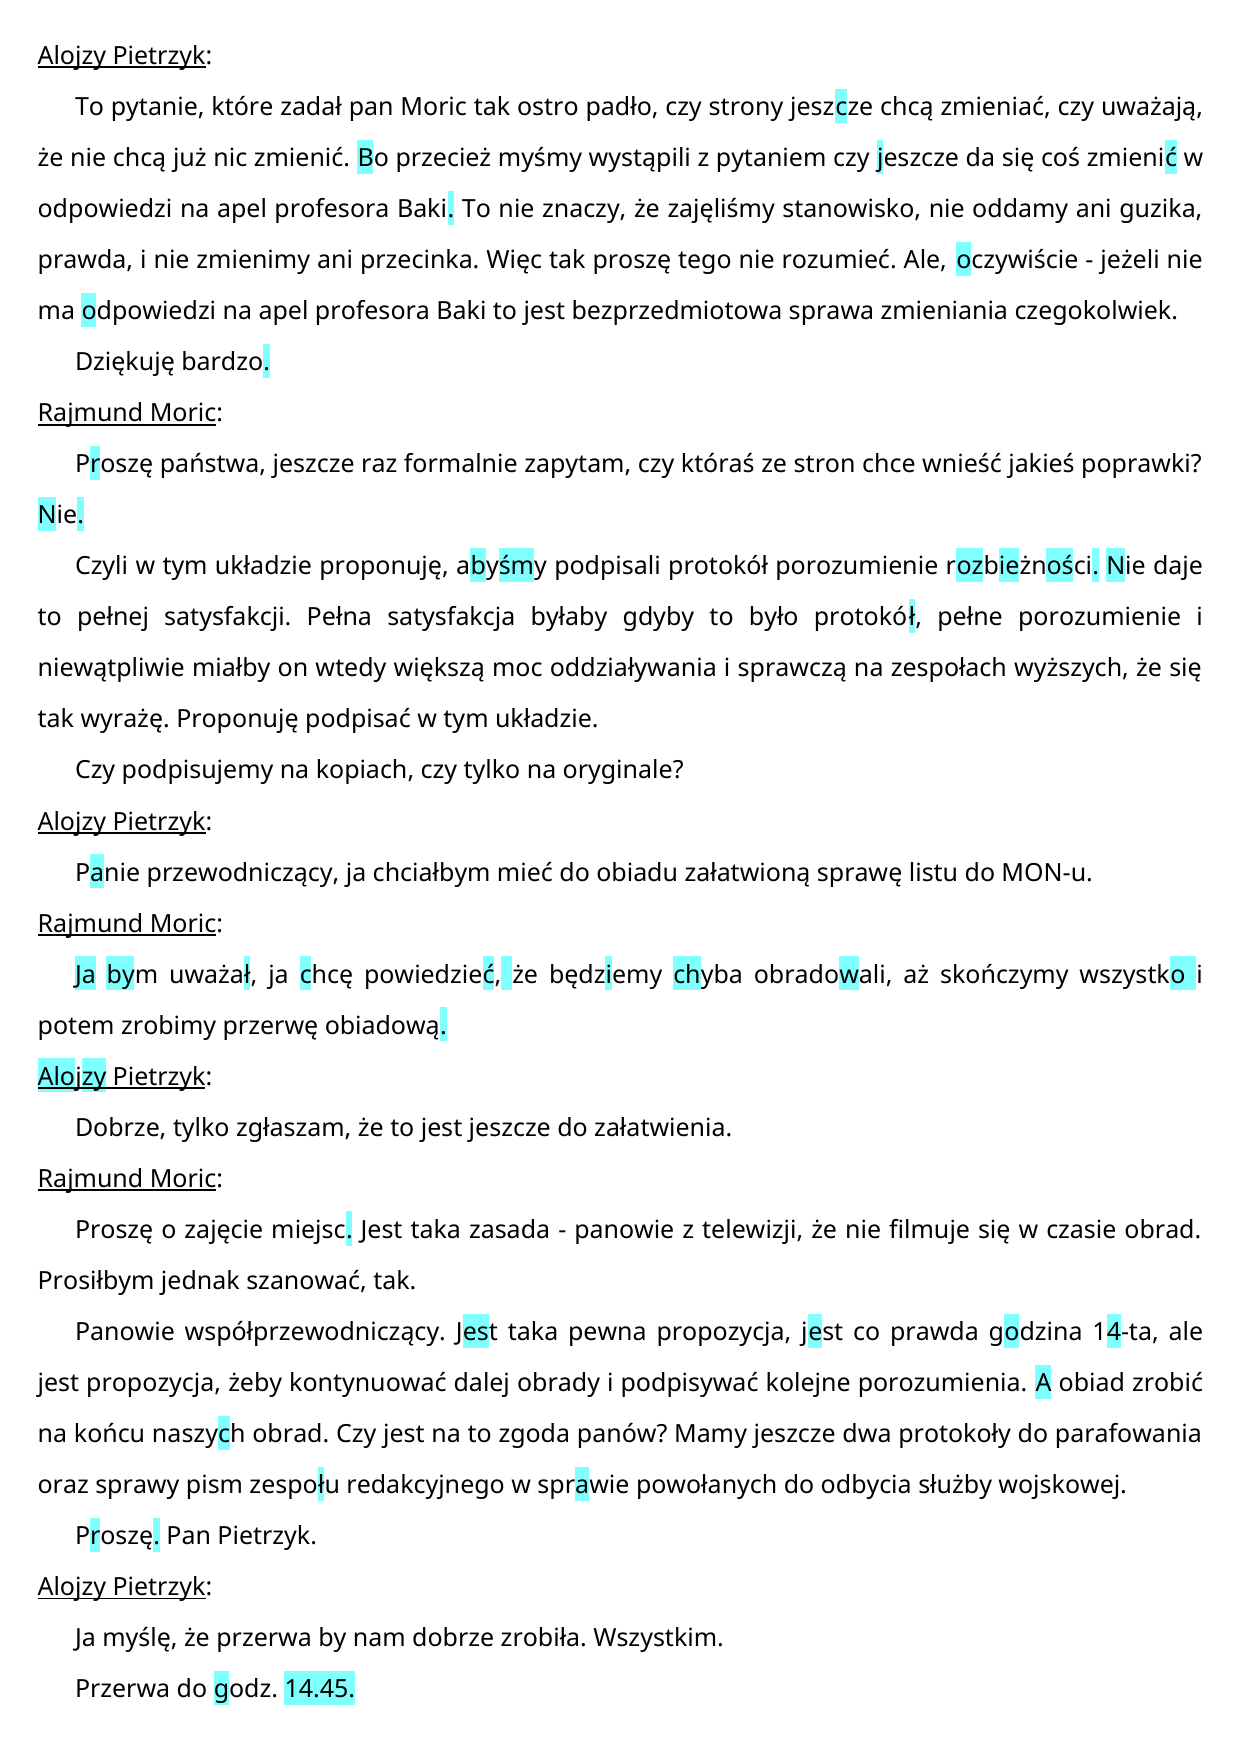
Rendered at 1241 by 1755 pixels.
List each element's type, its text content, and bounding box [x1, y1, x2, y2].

text Dobrze, tylko zgłaszam, że to jest jeszcze do załatwienia. [37, 1109, 1203, 1143]
text Panowie współprzewodniczący. Jest taka pewna propozycja, jest co prawda godzina 14-ta, ale jest propozycja, żeby kontynuować dalej obrady i podpisywać kolejne porozumienia. A obiad zrobić na końcu naszych obrad. Czy jest na to zgoda panów? Mamy jeszcze dwa protokoły do parafowania oraz sprawy pism zespołu redakcyjnego w sprawie powołanych do odbycia służby wojskowej. [37, 1313, 1203, 1501]
text Alojzy Pietrzyk: [37, 803, 1203, 837]
text Alojzy Pietrzyk: [37, 37, 1203, 72]
text Dziękuję bardzo. [37, 344, 1203, 378]
text Rajmund Moric: [37, 905, 1203, 939]
text Przerwa do godz. 14.45. [37, 1671, 1203, 1705]
text Proszę państwa, jeszcze raz formalnie zapytam, czy któraś ze stron chce wnieść jakieś poprawki? Nie. [37, 446, 1203, 531]
text Panie przewodniczący, ja chciałbym mieć do obiadu załatwioną sprawę listu do MON-u. [37, 854, 1203, 888]
text Czyli w tym układzie proponuję, abyśmy podpisali protokół porozumienie rozbieżności. Nie daje to pełnej satysfakcji. Pełna satysfakcja byłaby gdyby to było protokół, pełne porozumienie i niewątpliwie miałby on wtedy większą moc oddziaływania i sprawczą na zespołach wyższych, że się tak wyrażę. Proponuję podpisać w tym układzie. [37, 548, 1203, 735]
text Proszę. Pan Pietrzyk. [37, 1518, 1203, 1552]
text Alojzy Pietrzyk: [37, 1058, 1203, 1092]
text Proszę o zajęcie miejsc. Jest taka zasada - panowie z telewizji, że nie filmuje się w czasie obrad. Prosiłbym jednak szanować, tak. [37, 1211, 1203, 1297]
text Czy podpisujemy na kopiach, czy tylko na oryginale? [37, 752, 1203, 786]
text Ja myślę, że przerwa by nam dobrze zrobiła. Wszystkim. [37, 1620, 1203, 1654]
text Ja bym uważał, ja chcę powiedzieć, że będziemy chyba obradowali, aż skończymy wszystko i potem zrobimy przerwę obiadową. [37, 956, 1203, 1041]
text Rajmund Moric: [37, 395, 1203, 429]
text To pytanie, które zadał pan Moric tak ostro padło, czy strony jeszcze chcą zmieniać, czy uważają, że nie chcą już nic zmienić. Bo przecież myśmy wystąpili z pytaniem czy jeszcze da się coś zmienić w odpowiedzi na apel profesora Baki. To nie znaczy, że zajęliśmy stanowisko, nie oddamy ani guzika, prawda, i nie zmienimy ani przecinka. Więc tak proszę tego nie rozumieć. Ale, oczywiście - jeżeli nie ma odpowiedzi na apel profesora Baki to jest bezprzedmiotowa sprawa zmieniania czegokolwiek. [37, 88, 1203, 327]
text Alojzy Pietrzyk: [37, 1569, 1203, 1603]
text Rajmund Moric: [37, 1160, 1203, 1194]
